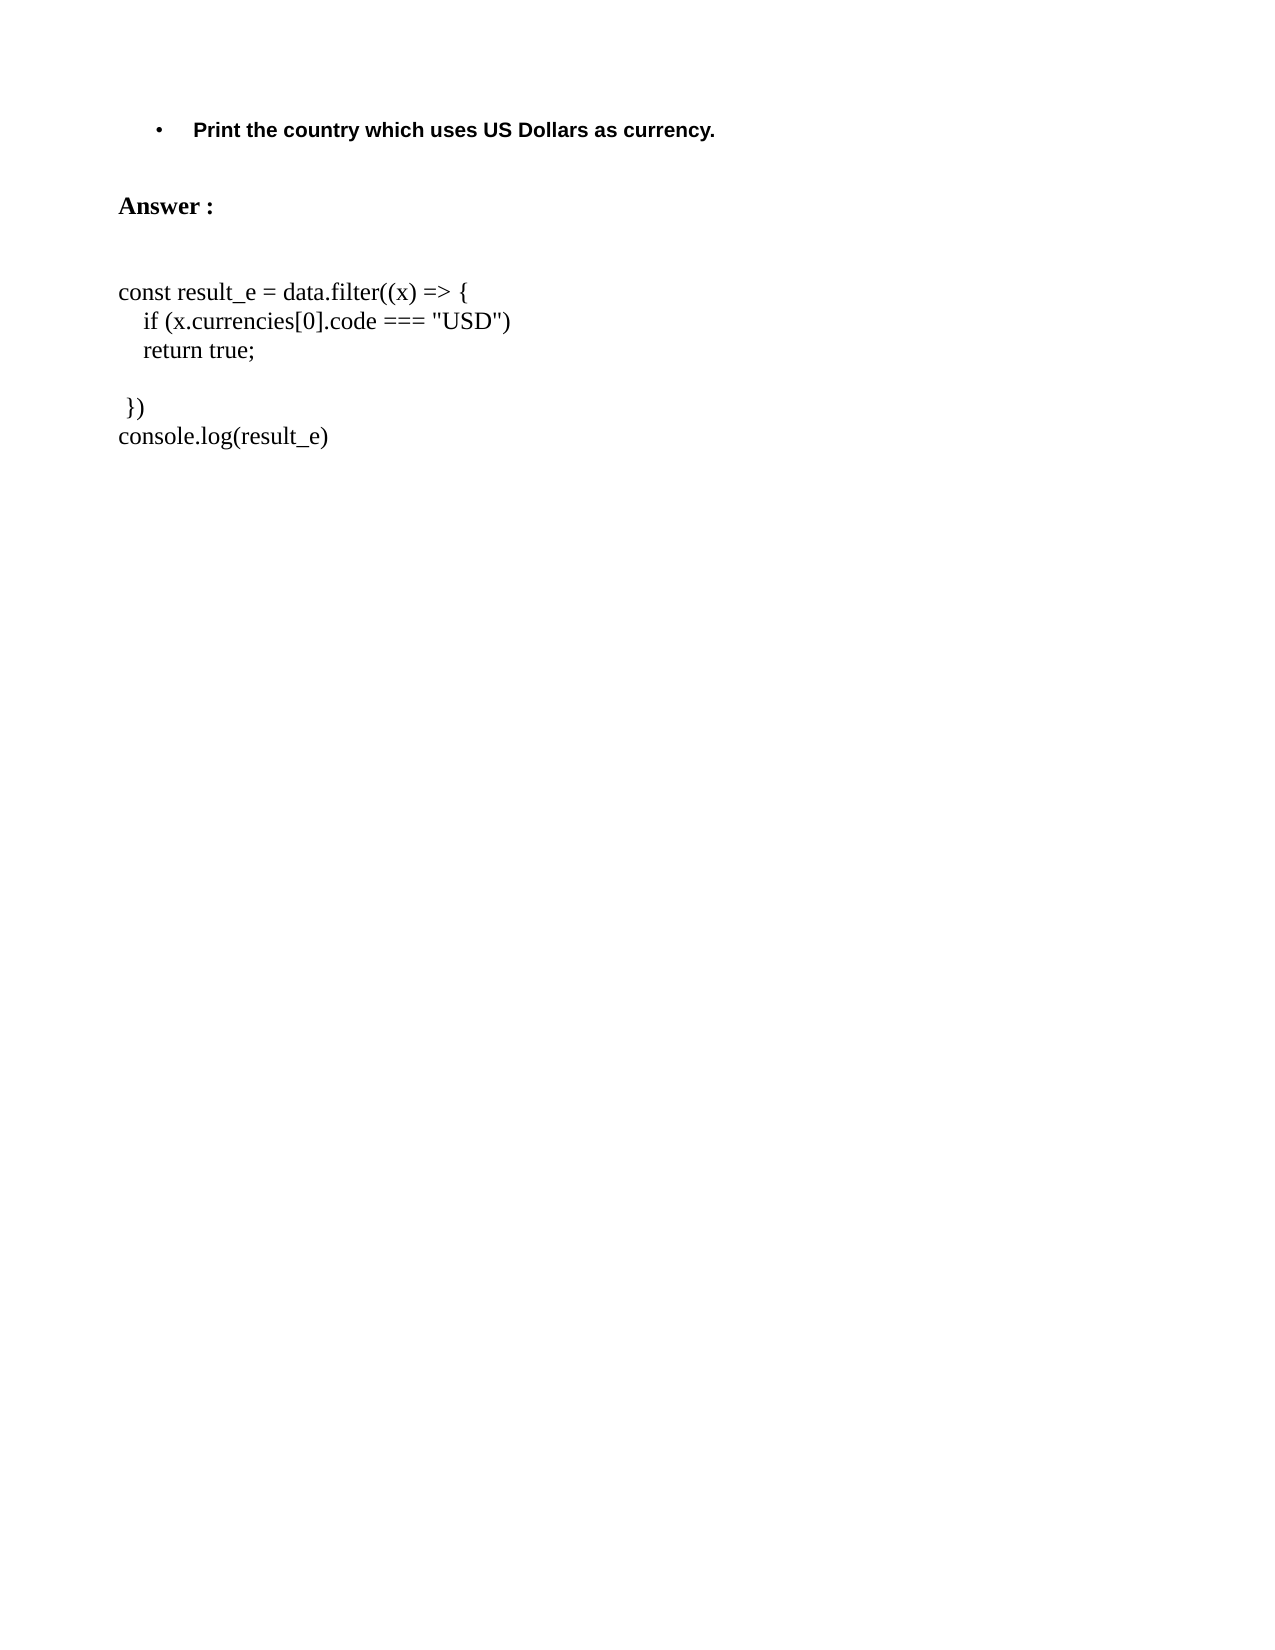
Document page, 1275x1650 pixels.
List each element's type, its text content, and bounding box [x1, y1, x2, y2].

text console.log(result_e) [118, 421, 1157, 450]
text if (x.currencies[0].code === "USD") [118, 306, 1157, 335]
text const result_e = data.filter((x) => { [118, 277, 1157, 306]
text return true; [118, 335, 1157, 364]
text Answer : [118, 191, 1157, 220]
list Print the country which uses US Dollars as currency. [156, 118, 1157, 142]
text }) [118, 392, 1157, 421]
